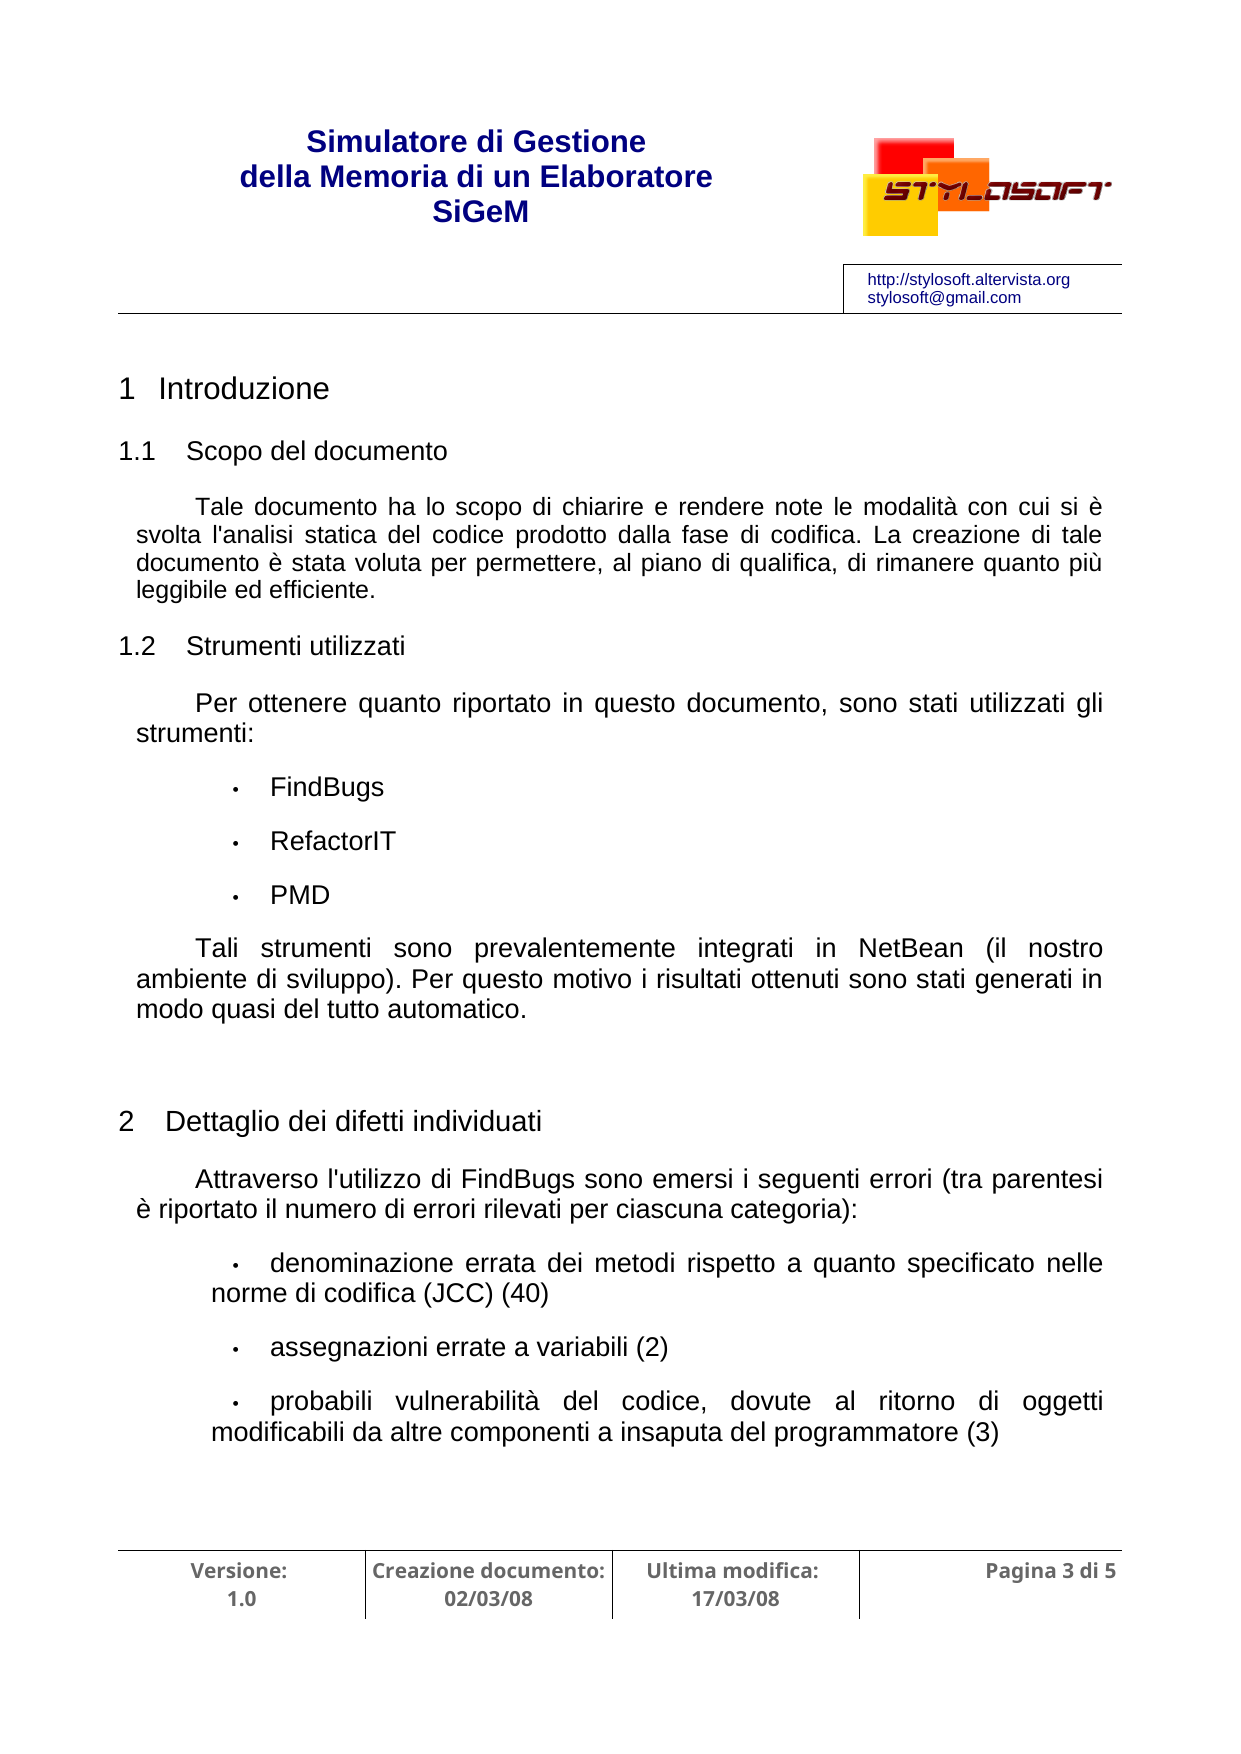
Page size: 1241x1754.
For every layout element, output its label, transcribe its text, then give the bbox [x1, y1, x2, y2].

subtitle Introduzione [118, 371, 1122, 406]
list denominazione errata dei metodi rispetto a quanto specificato nelle norme di codifica (JCC) (40) [173, 1248, 1104, 1309]
list probabili vulnerabilità del codice, dovute al ritorno di oggetti modificabili da altre componenti a insaputa del programmatore (3) [173, 1386, 1104, 1447]
subtitle Dettaglio dei difetti individuati [118, 1105, 1122, 1137]
text Per ottenere quanto riportato in questo documento, sono stati utilizzati gli strumenti: [136, 688, 1104, 748]
list assegnazioni errate a variabili (2) [173, 1332, 1104, 1363]
subtitle Scopo del documento [118, 436, 1122, 466]
list RefactorIT [173, 826, 1104, 856]
list FindBugs [173, 772, 1104, 802]
text Tale documento ha lo scopo di chiarire e rendere note le modalità con cui si è svolta l'analisi statica del codice prodotto dalla fase di codifica. La creazione di tale documento è stata voluta per permettere, al piano di qualifica, di rimanere quanto più leggibile ed efficiente. [136, 493, 1104, 604]
picture [848, 123, 1117, 247]
list PMD [173, 879, 1104, 910]
text Tali strumenti sono prevalentemente integrati in NetBean (il nostro ambiente di sviluppo). Per questo motivo i risultati ottenuti sono stati generati in modo quasi del tutto automatico. [136, 933, 1104, 1024]
text Attraverso l'utilizzo di FindBugs sono emersi i seguenti errori (tra parentesi è riportato il numero di errori rilevati per ciascuna categoria): [136, 1164, 1104, 1224]
subtitle Strumenti utilizzati [118, 631, 1122, 661]
